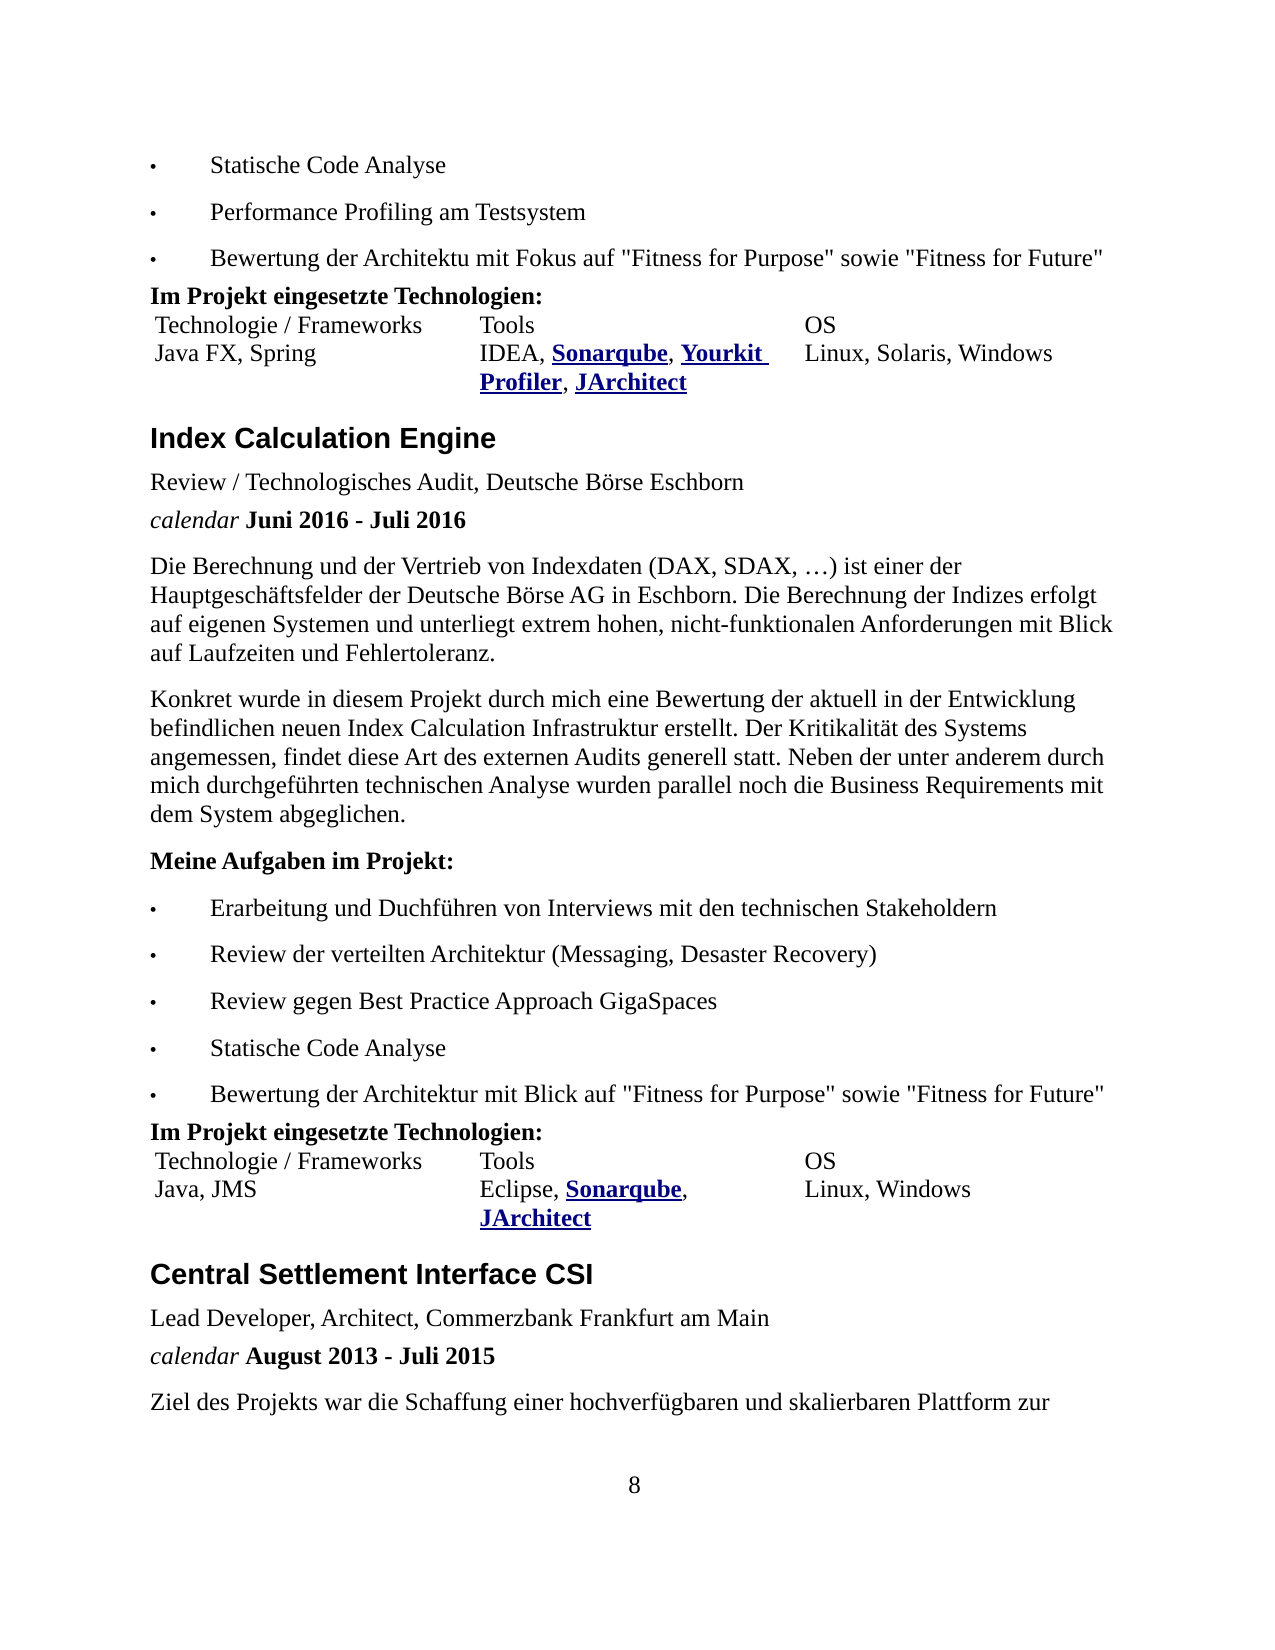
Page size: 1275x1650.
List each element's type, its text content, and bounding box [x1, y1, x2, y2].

table_cell Eclipse, Sonarqube, JArchitect [475, 1175, 800, 1232]
text Meine Aufgaben im Projekt: [150, 846, 1125, 875]
table_header Technologie / Frameworks [150, 310, 475, 338]
text Im Projekt eingesetzte Technologien: [150, 281, 1125, 310]
list Review gegen Best Practice Approach GigaSpaces [150, 986, 1125, 1015]
subtitle Index Calculation Engine [150, 421, 1125, 454]
text Die Berechnung und der Vertrieb von Indexdaten (DAX, SDAX, …) ist einer der Hauptgeschäftsfelder der Deutsche Börse AG in Eschborn. Die Berechnung der Indizes erfolgt auf eigenen Systemen und unterliegt extrem hohen, nicht-funktionalen Anforderungen mit Blick auf Laufzeiten und Fehlertoleranz. [150, 551, 1125, 666]
table_cell Java FX, Spring [150, 339, 475, 396]
table_cell Java, JMS [150, 1175, 475, 1232]
text Review / Technologisches Audit, Deutsche Börse Eschborn [150, 467, 1125, 496]
list Bewertung der Architektur mit Blick auf "Fitness for Purpose" sowie "Fitness for Future" [150, 1079, 1125, 1108]
table_header OS [800, 310, 1125, 338]
table_header Tools [475, 1146, 800, 1174]
text calendar August 2013 - Juli 2015 [150, 1341, 1125, 1369]
list Statische Code Analyse [150, 150, 1125, 179]
text calendar Juni 2016 - Juli 2016 [150, 505, 1125, 533]
list Performance Profiling am Testsystem [150, 197, 1125, 225]
table_cell Linux, Solaris, Windows [800, 339, 1125, 396]
text Im Projekt eingesetzte Technologien: [150, 1117, 1125, 1146]
text Konkret wurde in diesem Projekt durch mich eine Bewertung der aktuell in der Ent­wicklung befindlichen neuen Index Calculation Infrastruktur erstellt. Der Kritikalität des Systems angemessen, findet diese Art des externen Audits generell statt. Neben der unter anderem durch mich durchgeführten technischen Analyse wurden parallel noch die Business Requirements mit dem System abgeglichen. [150, 684, 1125, 828]
list Review der verteilten Architektur (Messaging, Desaster Recovery) [150, 939, 1125, 968]
table_cell Linux, Windows [800, 1175, 1125, 1232]
table_header Tools [475, 310, 800, 338]
table_cell IDEA, Sonarqube, Yourkit Profiler, JArchitect [475, 339, 800, 396]
table_header Technologie / Frameworks [150, 1146, 475, 1174]
list Bewertung der Architektu mit Fokus auf "Fitness for Purpose" sowie "Fitness for Future" [150, 243, 1125, 272]
text Lead Developer, Architect, Commerzbank Frankfurt am Main [150, 1303, 1125, 1332]
list Erarbeitung und Duchführen von Interviews mit den technischen Stakeholdern [150, 893, 1125, 921]
list Statische Code Analyse [150, 1033, 1125, 1061]
subtitle Central Settlement Interface CSI [150, 1257, 1125, 1291]
text Ziel des Projekts war die Schaffung einer hochverfügbaren und skalierbaren Plattform zur [150, 1387, 1125, 1416]
table_header OS [800, 1146, 1125, 1174]
